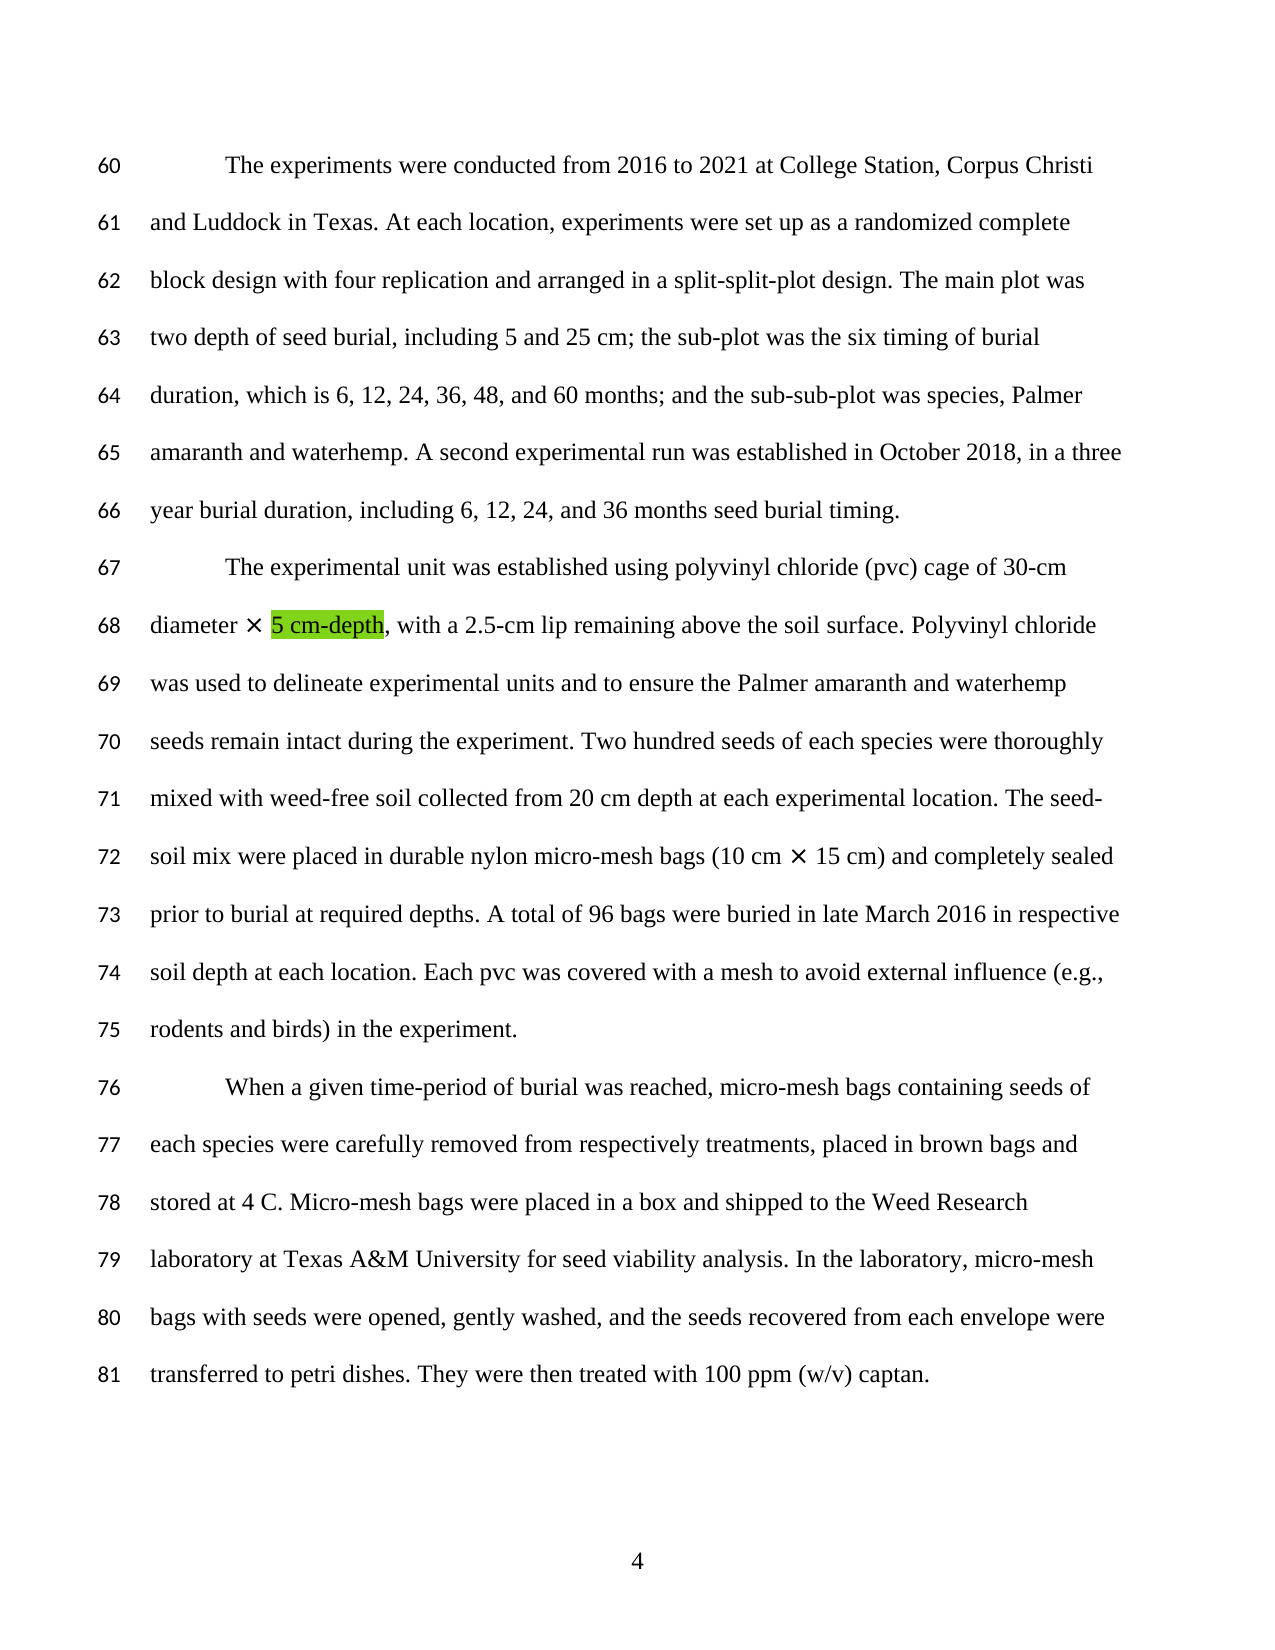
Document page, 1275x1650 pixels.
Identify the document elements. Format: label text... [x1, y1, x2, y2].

text The experiments were conducted from 2016 to 2021 at College Station, Corpus Christi and Luddock in Texas. At each location, experiments were set up as a randomized complete block design with four replication and arranged in a split-split-plot design. The main plot was two depth of seed burial, including 5 and 25 cm; the sub-plot was the six timing of burial duration, which is 6, 12, 24, 36, 48, and 60 months; and the sub-sub-plot was species, Palmer amaranth and waterhemp. A second experimental run was established in October 2018, in a three year burial duration, including 6, 12, 24, and 36 months seed burial timing. [150, 150, 1125, 524]
text When a given time-period of burial was reached, micro-mesh bags containing seeds of each species were carefully removed from respectively treatments, placed in brown bags and stored at 4 C. Micro-mesh bags were placed in a box and shipped to the Weed Research laboratory at Texas A&M University for seed viability analysis. In the laboratory, micro-mesh bags with seeds were opened, gently washed, and the seeds recovered from each envelope were transferred to petri dishes. They were then treated with 100 ppm (w/v) captan. [150, 1072, 1125, 1388]
text The experimental unit was established using polyvinyl chloride (pvc) cage of 30-cm diameter × 5 cm-depth, with a 2.5-cm lip remaining above the soil surface. Polyvinyl chloride was used to delineate experimental units and to ensure the Palmer amaranth and waterhemp seeds remain intact during the experiment. Two hundred seeds of each species were thoroughly mixed with weed-free soil collected from 20 cm depth at each experimental location. The seed-soil mix were placed in durable nylon micro-mesh bags (10 cm × 15 cm) and completely sealed prior to burial at required depths. A total of 96 bags were buried in late March 2016 in respective soil depth at each location. Each pvc was covered with a mesh to avoid external influence (e.g., rodents and birds) in the experiment. [150, 552, 1125, 1043]
